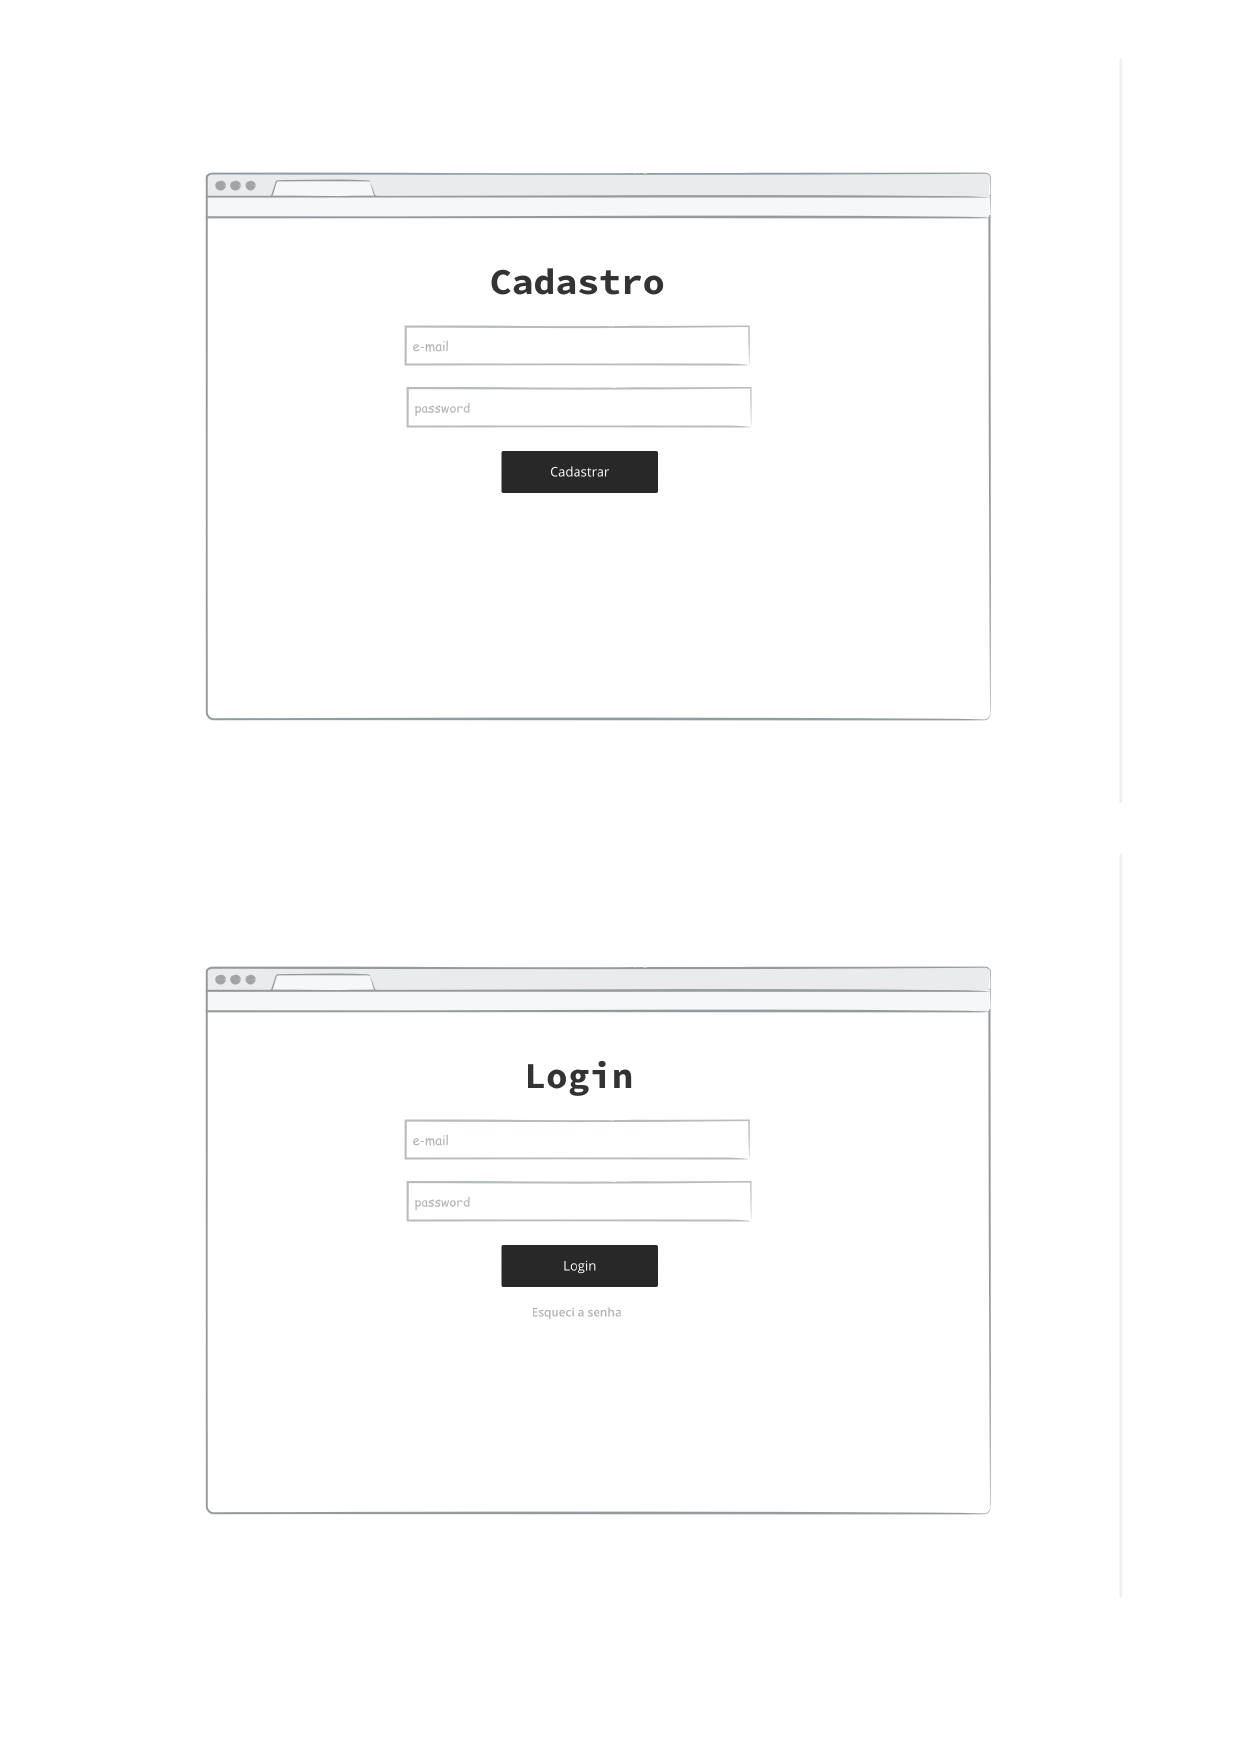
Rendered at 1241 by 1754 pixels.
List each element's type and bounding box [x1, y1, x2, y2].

picture [118, 854, 1123, 1597]
picture [118, 59, 1123, 803]
